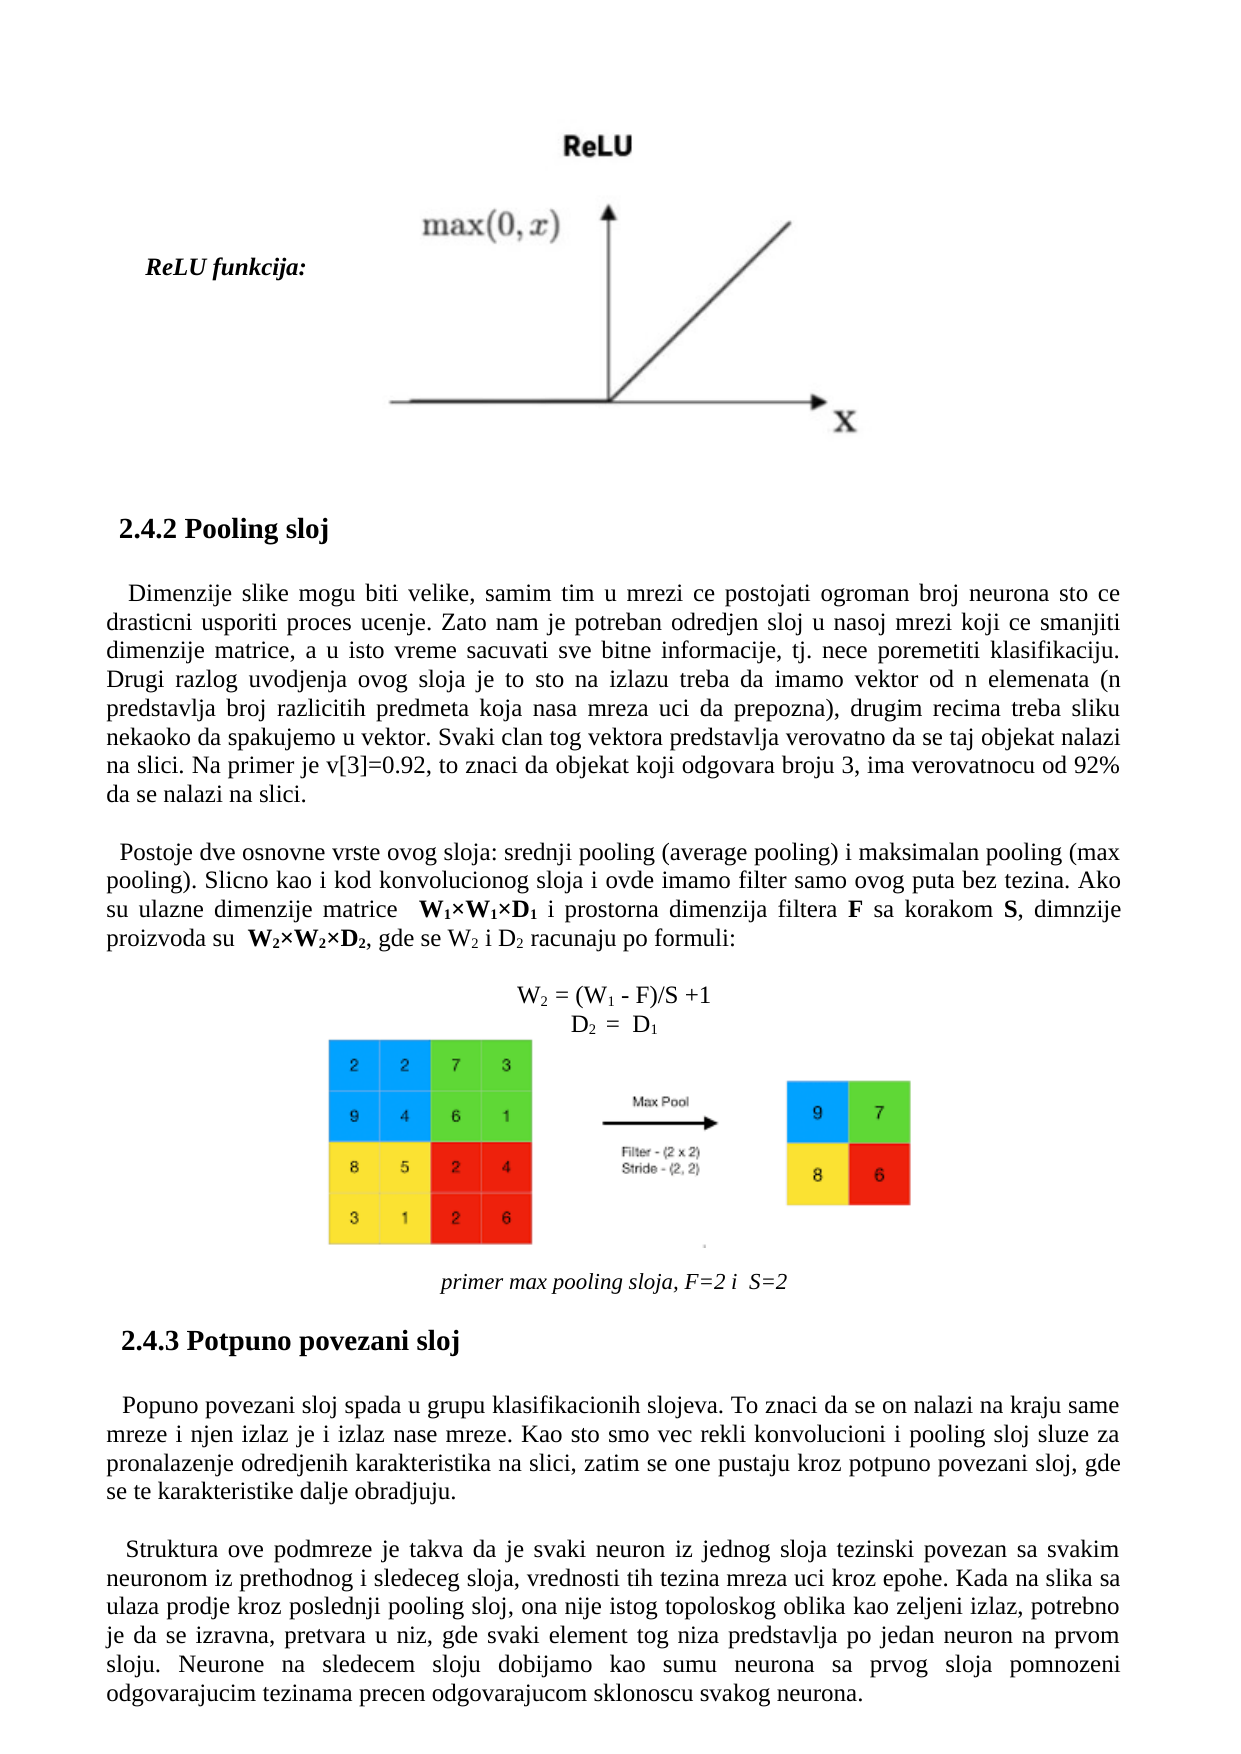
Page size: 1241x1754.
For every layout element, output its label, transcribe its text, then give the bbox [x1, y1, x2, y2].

text Dimenzije slike mogu biti velike, samim tim u mrezi ce postojati ogroman broj neurona sto ce drasticni usporiti proces ucenje. Zato nam je potreban odredjen sloj u nasoj mrezi koji ce smanjiti dimenzije matrice, a u isto vreme sacuvati sve bitne informacije, tj. nece poremetiti klasifikaciju. Drugi razlog uvodjenja ovog sloja je to sto na izlazu treba da imamo vektor od n elemenata (n predstavlja broj razlicitih predmeta koja nasa mreza uci da prepozna), drugim recima treba sliku nekaoko da spakujemo u vektor. Svaki clan tog vektora predstavlja verovatno da se taj objekat nalazi na slici. Na primer je v[3]=0.92, to znaci da objekat koji odgovara broju 3, ima verovatnocu od 92% da se nalazi na slici. [106, 578, 1122, 808]
text D2 = D1 [106, 1009, 1122, 1038]
picture [326, 1037, 914, 1248]
text Popuno povezani sloj spada u grupu klasifikacionih slojeva. To znaci da se on nalazi na kraju same mreze i njen izlaz je i izlaz nase mreze. Kao sto smo vec rekli konvolucioni i pooling sloj sluze za pronalazenje odredjenih karakteristika na slici, zatim se one pustaju kroz potpuno povezani sloj, gde se te karakteristike dalje obradjuju. [106, 1390, 1122, 1505]
text 2.4.3 Potpuno povezani sloj [106, 1323, 1122, 1357]
text W2 = (W1 - F)/S +1 [106, 980, 1122, 1009]
text primer max pooling sloja, F=2 i S=2 [106, 1268, 1122, 1294]
text ReLU funkcija: [106, 252, 346, 281]
text [895, 252, 1122, 281]
text Postoje dve osnovne vrste ovog sloja: srednji pooling (average pooling) i maksimalan pooling (max pooling). Slicno kao i kod konvolucionog sloja i ovde imamo filter samo ovog puta bez tezina. Ako su ulazne dimenzije matrice W1×W1×D1 i prostorna dimenzija filtera F sa korakom S, dimnzije proizvoda su W2×W2×D2, gde se W2 i D2 racunaju po formuli: [106, 837, 1122, 952]
text Struktura ove podmreze je takva da je svaki neuron iz jednog sloja tezinski povezan sa svakim neuronom iz prethodnog i sledeceg sloja, vrednosti tih tezina mreza uci kroz epohe. Kada na slika sa ulaza prodje kroz poslednji pooling sloj, ona nije istog topoloskog oblika kao zeljeni izlaz, potrebno je da se izravna, pretvara u niz, gde svaki element tog niza predstavlja po jedan neuron na prvom sloju. Neurone na sledecem sloju dobijamo kao sumu neurona sa prvog sloja pomnozeni odgovarajucim tezinama precen odgovarajucom sklonoscu svakog neurona. [106, 1534, 1122, 1706]
text 2.4.2 Pooling sloj [106, 511, 1122, 544]
picture [346, 108, 895, 471]
